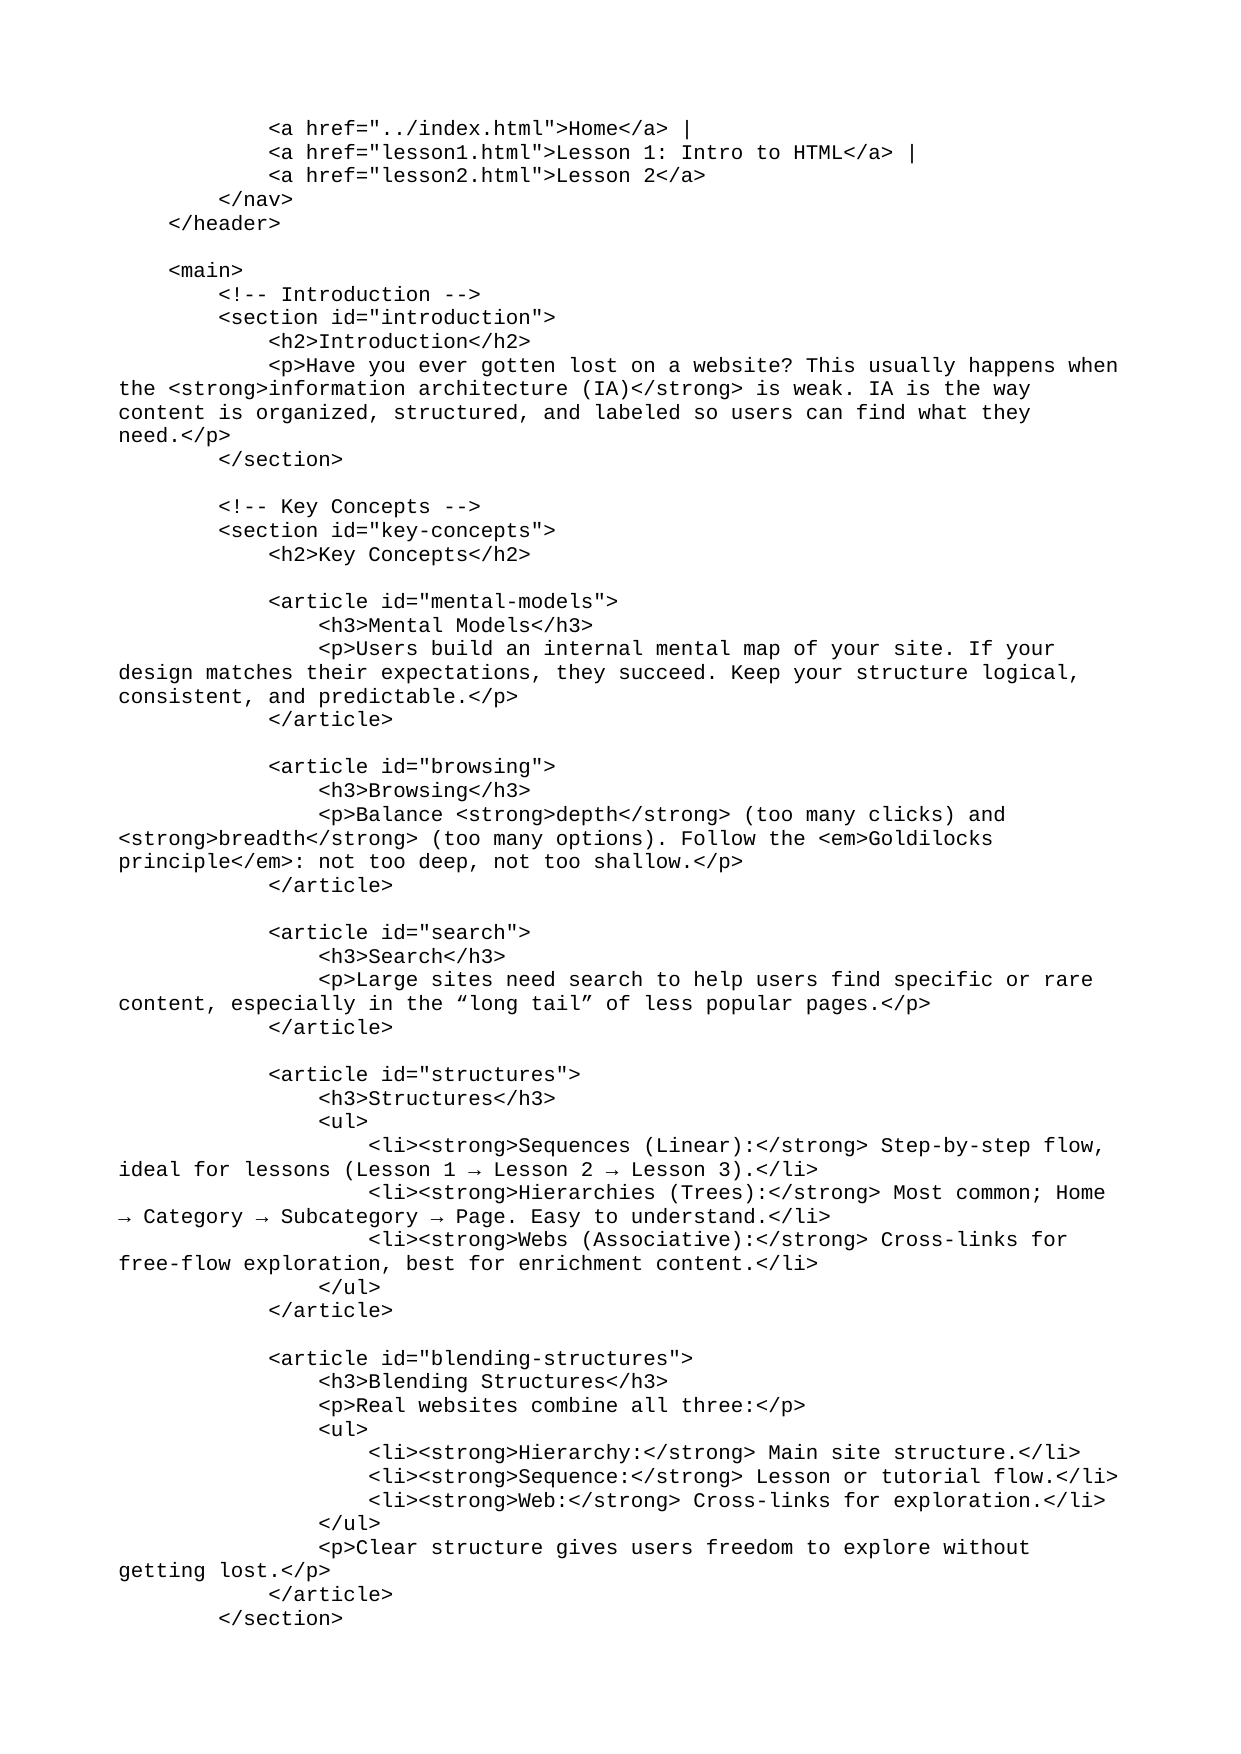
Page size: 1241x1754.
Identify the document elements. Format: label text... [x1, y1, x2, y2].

text </article> [118, 1017, 1122, 1040]
text <li><strong>Web:</strong> Cross-links for exploration.</li> [118, 1489, 1122, 1513]
text <a href="lesson2.html">Lesson 2</a> [118, 165, 1122, 189]
text <ul> [118, 1111, 1122, 1135]
text </article> [118, 709, 1122, 733]
text <h3>Browsing</h3> [118, 780, 1122, 804]
text <article id="search"> [118, 922, 1122, 946]
text <h3>Mental Models</h3> [118, 615, 1122, 638]
text <li><strong>Sequences (Linear):</strong> Step-by-step flow, ideal for lessons (Lesson 1 → Lesson 2 → Lesson 3).</li> [118, 1135, 1122, 1182]
text <h3>Search</h3> [118, 946, 1122, 969]
text </article> [118, 1300, 1122, 1324]
text <p>Large sites need search to help users find specific or rare content, especially in the “long tail” of less popular pages.</p> [118, 969, 1122, 1017]
text <p>Balance <strong>depth</strong> (too many clicks) and <strong>breadth</strong> (too many options). Follow the <em>Goldilocks principle</em>: not too deep, not too shallow.</p> [118, 804, 1122, 875]
text <p>Users build an internal mental map of your site. If your design matches their expectations, they succeed. Keep your structure logical, consistent, and predictable.</p> [118, 638, 1122, 709]
text </section> [118, 449, 1122, 473]
text <!-- Introduction --> [118, 284, 1122, 307]
text <a href="lesson1.html">Lesson 1: Intro to HTML</a> | [118, 142, 1122, 165]
text <p>Clear structure gives users freedom to explore without getting lost.</p> [118, 1537, 1122, 1584]
text <p>Real websites combine all three:</p> [118, 1395, 1122, 1419]
text <h3>Blending Structures</h3> [118, 1371, 1122, 1395]
text <section id="key-concepts"> [118, 520, 1122, 544]
text </header> [118, 213, 1122, 236]
text </section> [118, 1608, 1122, 1631]
text <article id="mental-models"> [118, 591, 1122, 615]
text <h3>Structures</h3> [118, 1088, 1122, 1111]
text <ul> [118, 1419, 1122, 1442]
text <!-- Key Concepts --> [118, 496, 1122, 520]
text </nav> [118, 189, 1122, 213]
text </article> [118, 875, 1122, 898]
text </ul> [118, 1277, 1122, 1300]
text <main> [118, 260, 1122, 284]
text <li><strong>Sequence:</strong> Lesson or tutorial flow.</li> [118, 1466, 1122, 1489]
text <a href="../index.html">Home</a> | [118, 118, 1122, 142]
text <li><strong>Hierarchies (Trees):</strong> Most common; Home → Category → Subcategory → Page. Easy to understand.</li> [118, 1182, 1122, 1229]
text </article> [118, 1584, 1122, 1608]
text <h2>Key Concepts</h2> [118, 544, 1122, 567]
text <p>Have you ever gotten lost on a website? This usually happens when the <strong>information architecture (IA)</strong> is weak. IA is the way content is organized, structured, and labeled so users can find what they need.</p> [118, 354, 1122, 449]
text <h2>Introduction</h2> [118, 331, 1122, 354]
text </ul> [118, 1513, 1122, 1537]
text <li><strong>Webs (Associative):</strong> Cross-links for free-flow exploration, best for enrichment content.</li> [118, 1229, 1122, 1277]
text <article id="blending-structures"> [118, 1348, 1122, 1371]
text <article id="structures"> [118, 1064, 1122, 1088]
text <li><strong>Hierarchy:</strong> Main site structure.</li> [118, 1442, 1122, 1466]
text <section id="introduction"> [118, 307, 1122, 331]
text <article id="browsing"> [118, 757, 1122, 780]
